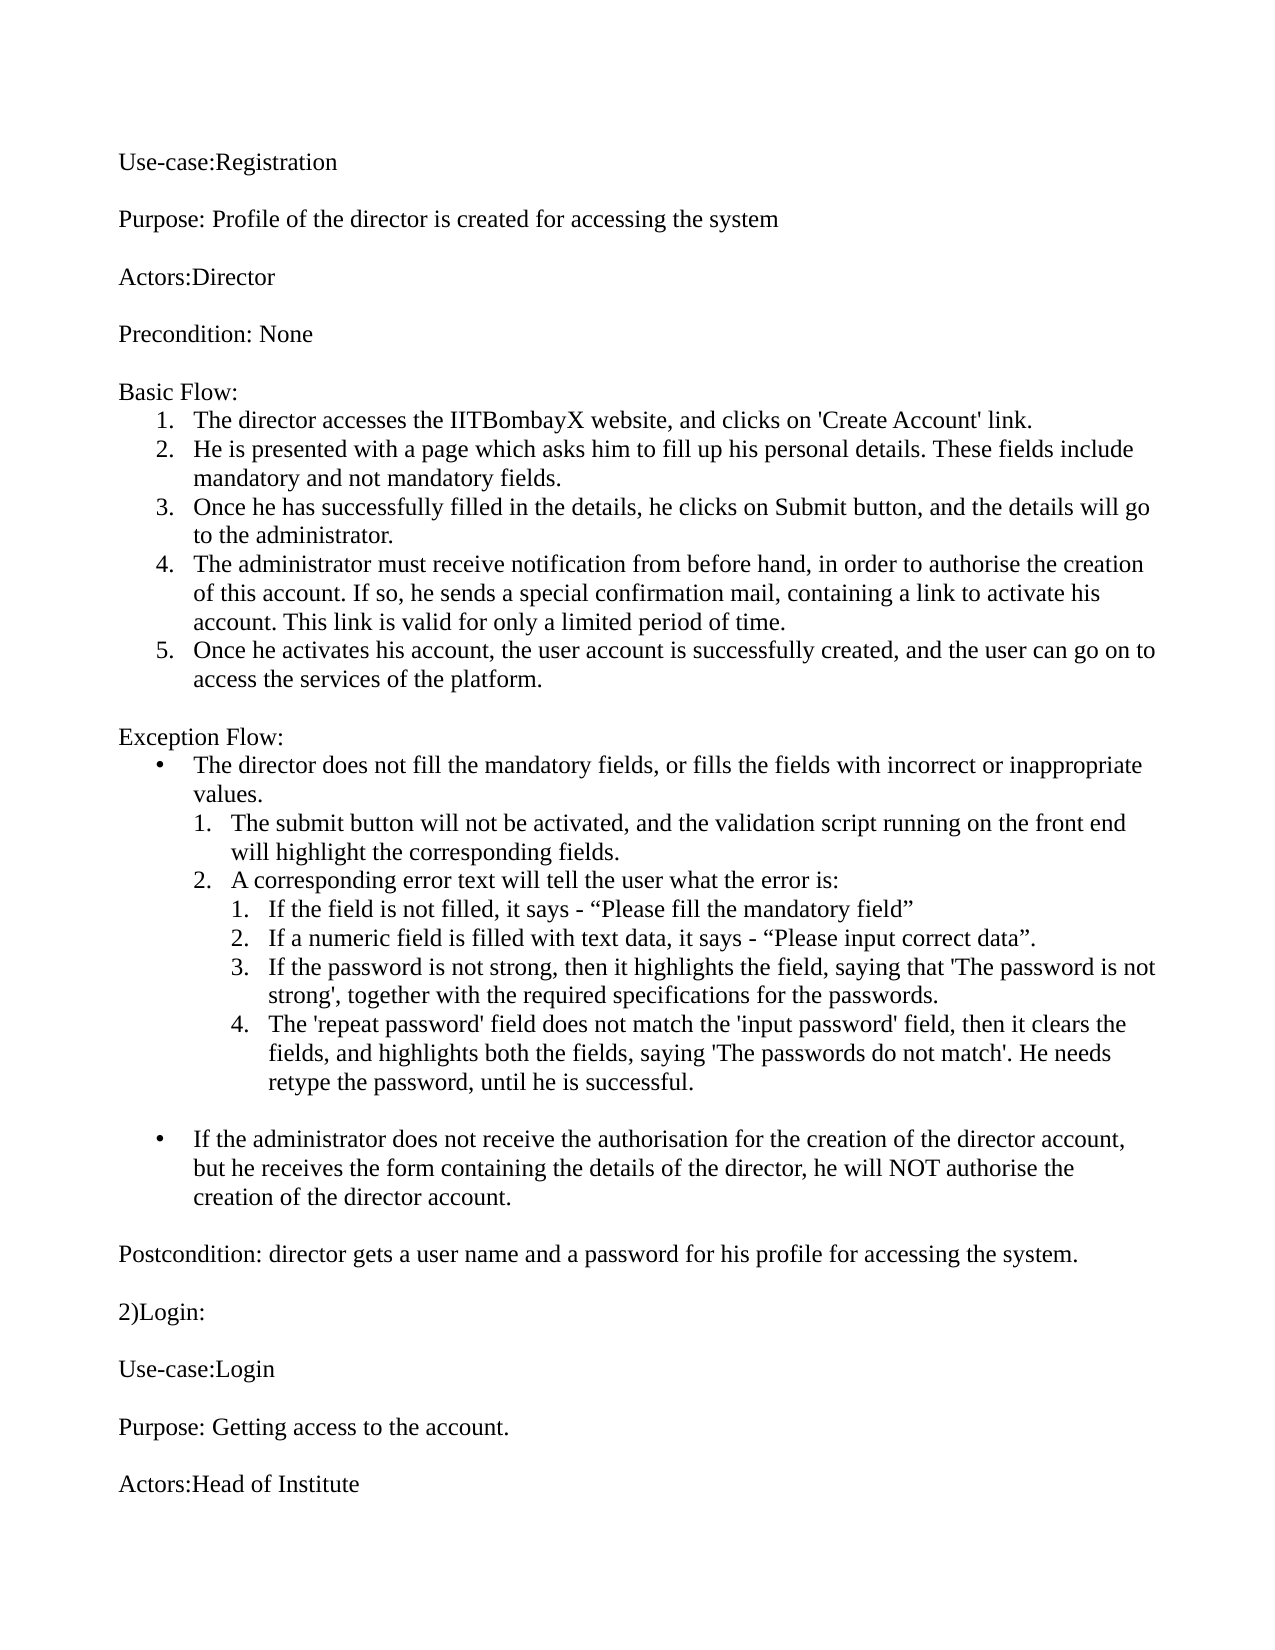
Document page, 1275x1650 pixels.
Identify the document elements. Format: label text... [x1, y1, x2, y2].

text Purpose: Profile of the director is created for accessing the system [118, 204, 1157, 233]
text Actors:Director [118, 262, 1157, 291]
text Purpose: Getting access to the account. [118, 1412, 1157, 1441]
list If the administrator does not receive the authorisation for the creation of the director account, but he receives the form containing the details of the director, he will NOT authorise the creation of the director account. [156, 1124, 1157, 1211]
text Use-case:Registration [118, 147, 1157, 176]
text 2)Login: [118, 1297, 1157, 1326]
text Use-case:Login [118, 1354, 1157, 1383]
list If the field is not filled, it says - “Please fill the mandatory field” [231, 894, 1157, 923]
list The administrator must receive notification from before hand, in order to authorise the creation of this account. If so, he sends a special confirmation mail, containing a link to activate his account. This link is valid for only a limited period of time. [156, 549, 1157, 636]
list Once he has successfully filled in the details, he clicks on Submit button, and the details will go to the administrator. [156, 492, 1157, 549]
list Once he activates his account, the user account is successfully created, and the user can go on to access the services of the platform. [156, 636, 1157, 693]
list If the password is not strong, then it highlights the field, saying that 'The password is not strong', together with the required specifications for the passwords. [231, 952, 1157, 1009]
list If a numeric field is filled with text data, it says - “Please input correct data”. [231, 923, 1157, 952]
text Basic Flow: [118, 377, 1157, 406]
list The 'repeat password' field does not match the 'input password' field, then it clears the fields, and highlights both the fields, saying 'The passwords do not match'. He needs retype the password, until he is successful. [231, 1009, 1157, 1096]
list The director does not fill the mandatory fields, or fills the fields with incorrect or inappropriate values. [156, 751, 1157, 808]
text Postcondition: director gets a user name and a password for his profile for accessing the system. [118, 1239, 1157, 1268]
list He is presented with a page which asks him to fill up his personal details. These fields include mandatory and not mandatory fields. [156, 434, 1157, 492]
text Actors:Head of Institute [118, 1469, 1157, 1498]
list The director accesses the IITBombayX website, and clicks on 'Create Account' link. [156, 406, 1157, 434]
text Exception Flow: [118, 722, 1157, 751]
list The submit button will not be activated, and the validation script running on the front end will highlight the corresponding fields. [193, 808, 1157, 866]
list A corresponding error text will tell the user what the error is: [193, 866, 1157, 894]
text Precondition: None [118, 319, 1157, 348]
